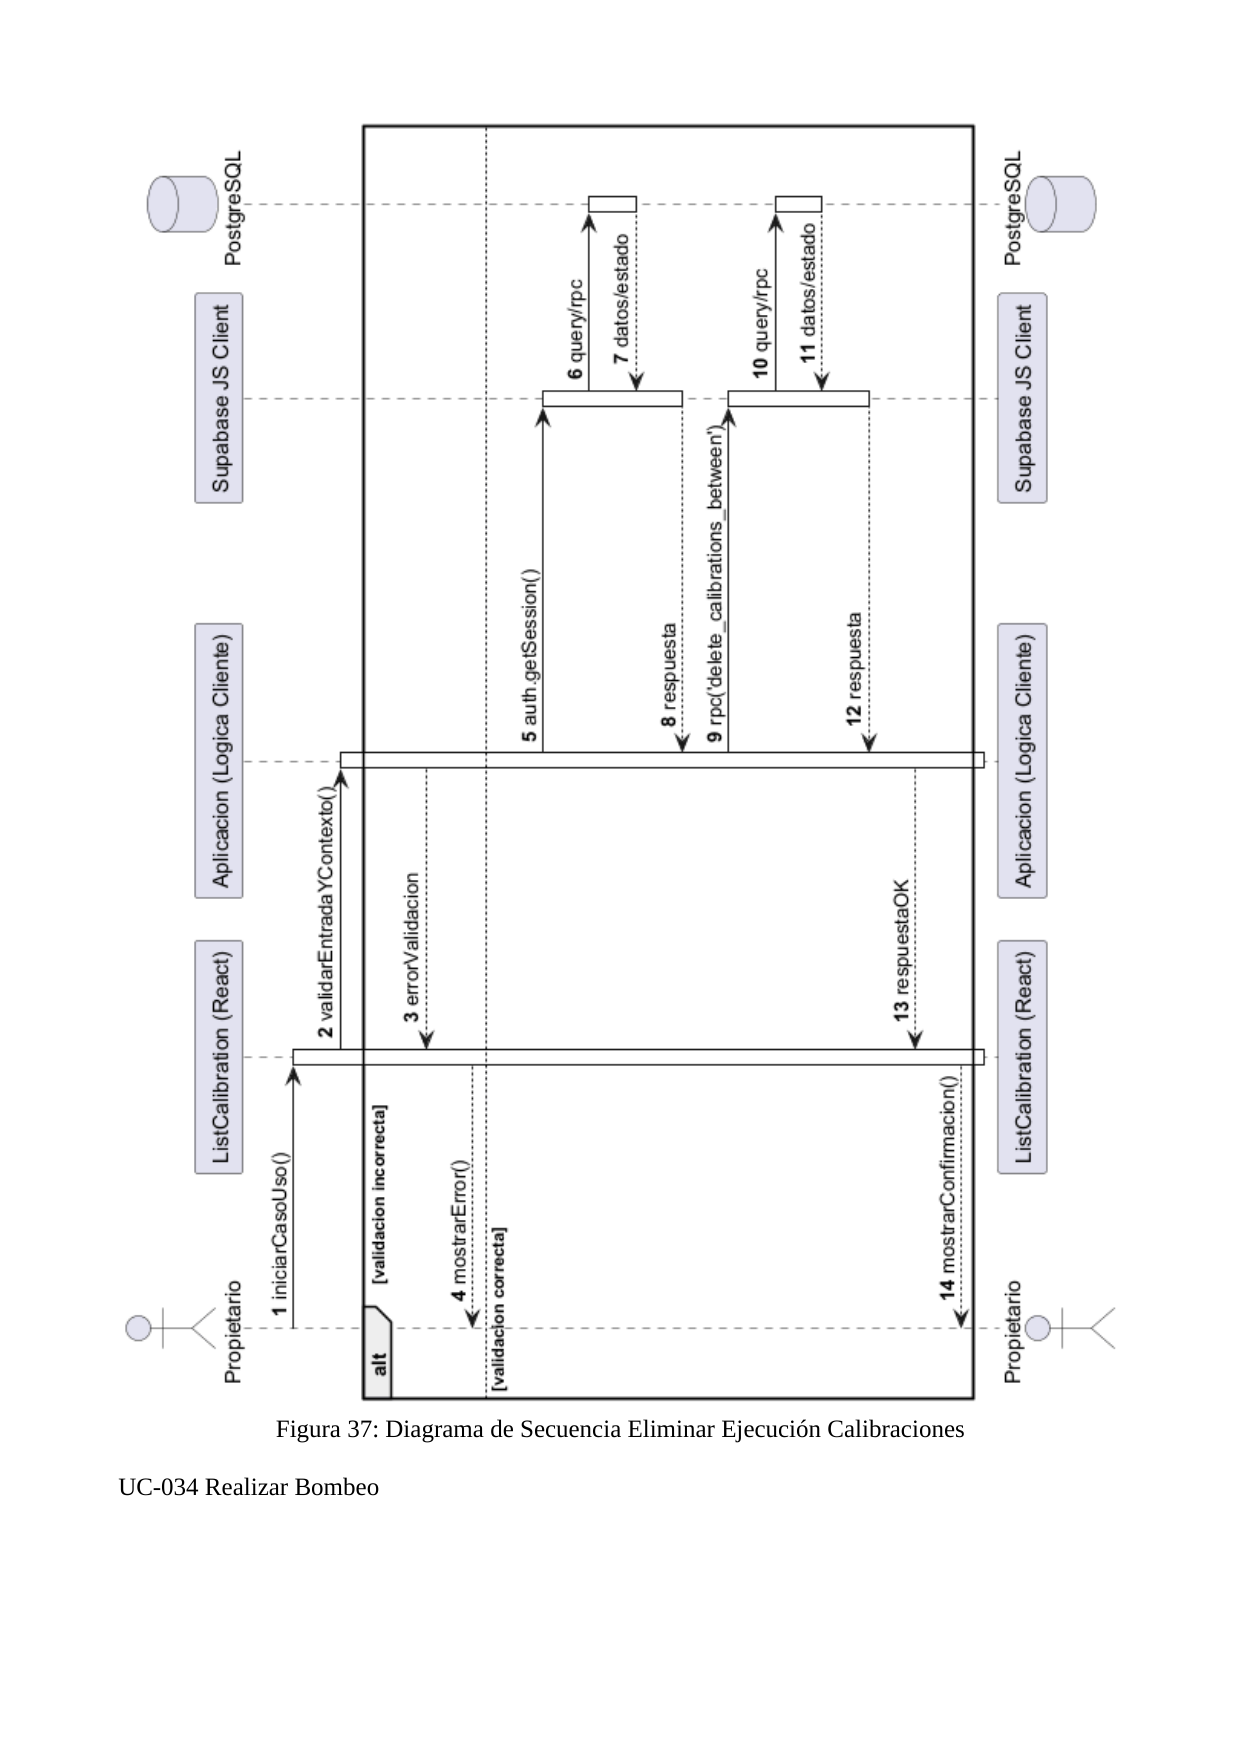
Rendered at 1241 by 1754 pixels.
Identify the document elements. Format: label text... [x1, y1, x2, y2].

text Figura 37: Diagrama de Secuencia Eliminar Ejecución Calibraciones [118, 1415, 1122, 1443]
picture [118, 118, 1123, 1415]
text UC-034 Realizar Bombeo [118, 1472, 1122, 1501]
